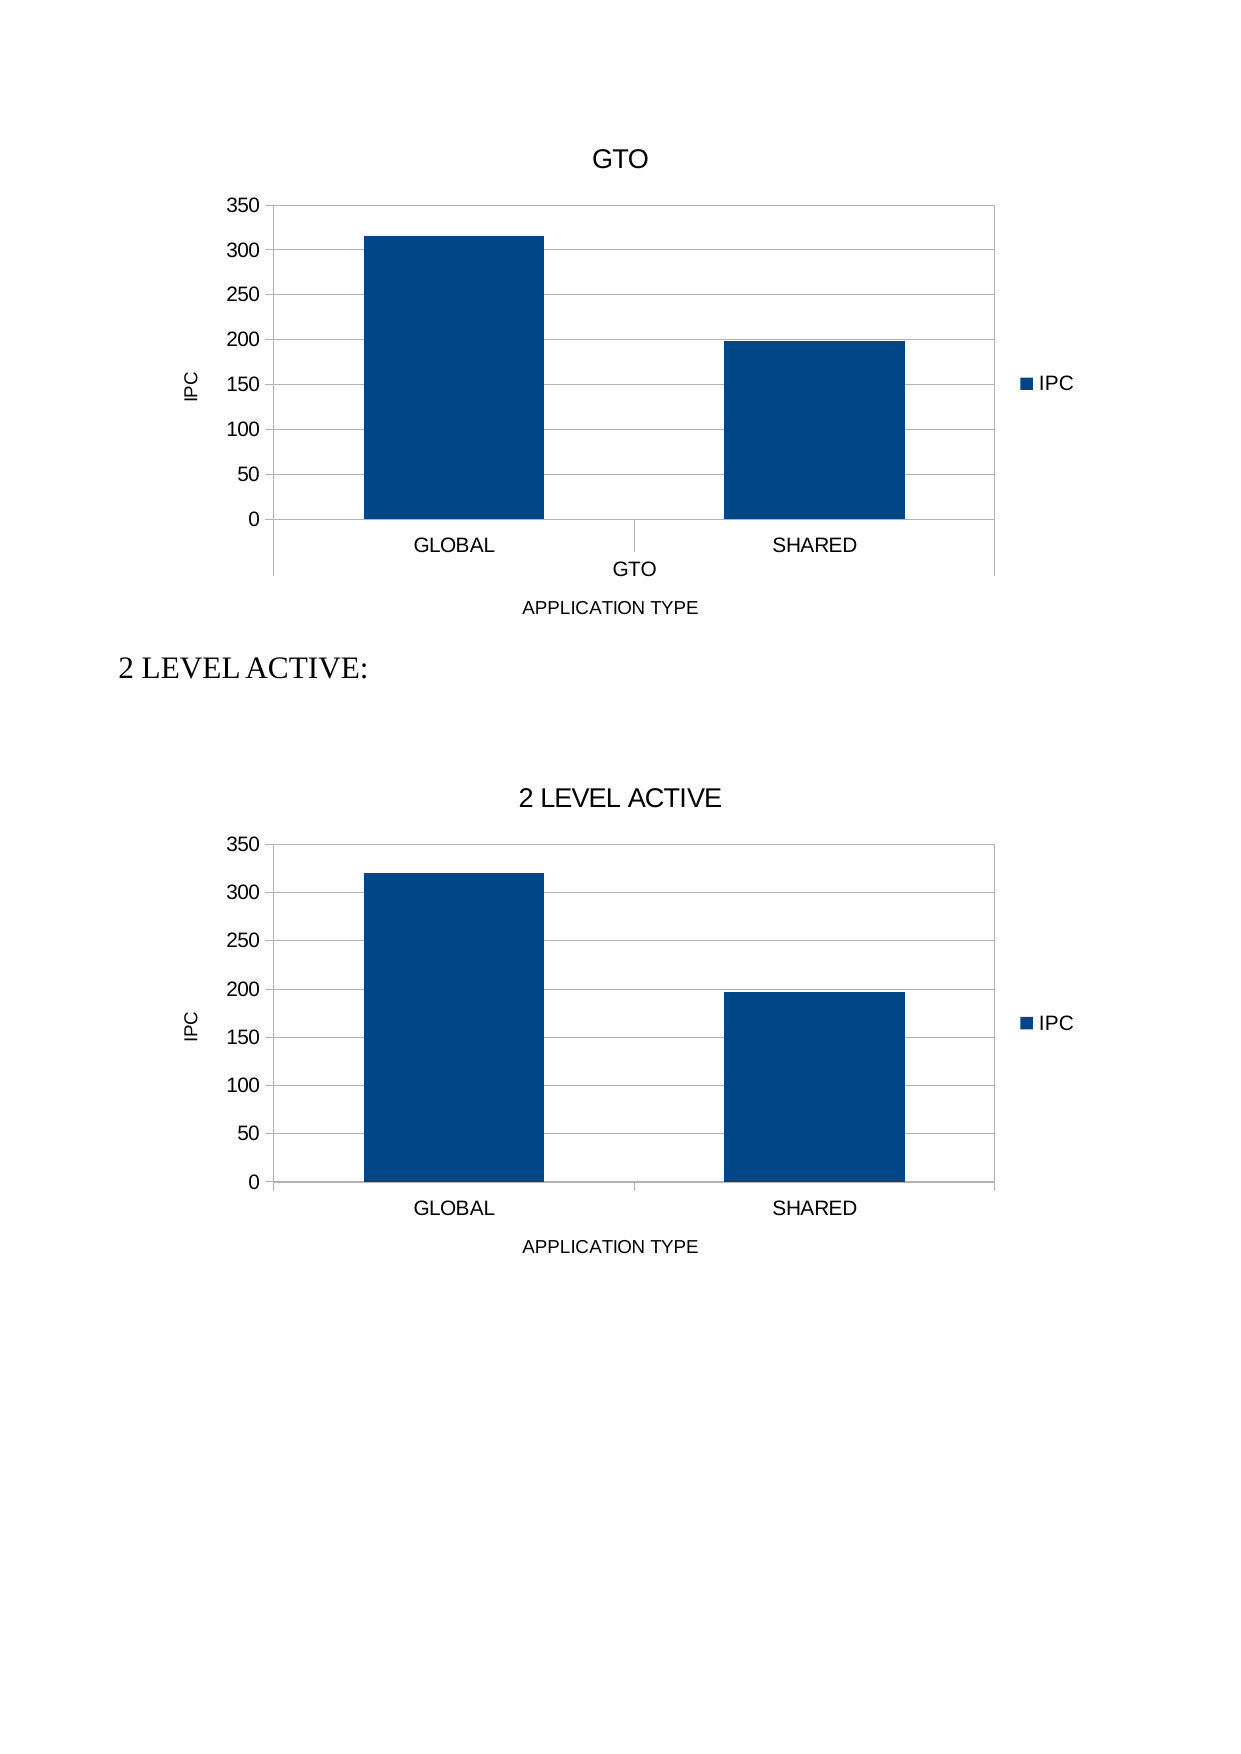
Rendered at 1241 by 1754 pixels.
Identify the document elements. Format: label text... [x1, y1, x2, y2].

text 2 LEVEL ACTIVE: [118, 118, 1122, 686]
